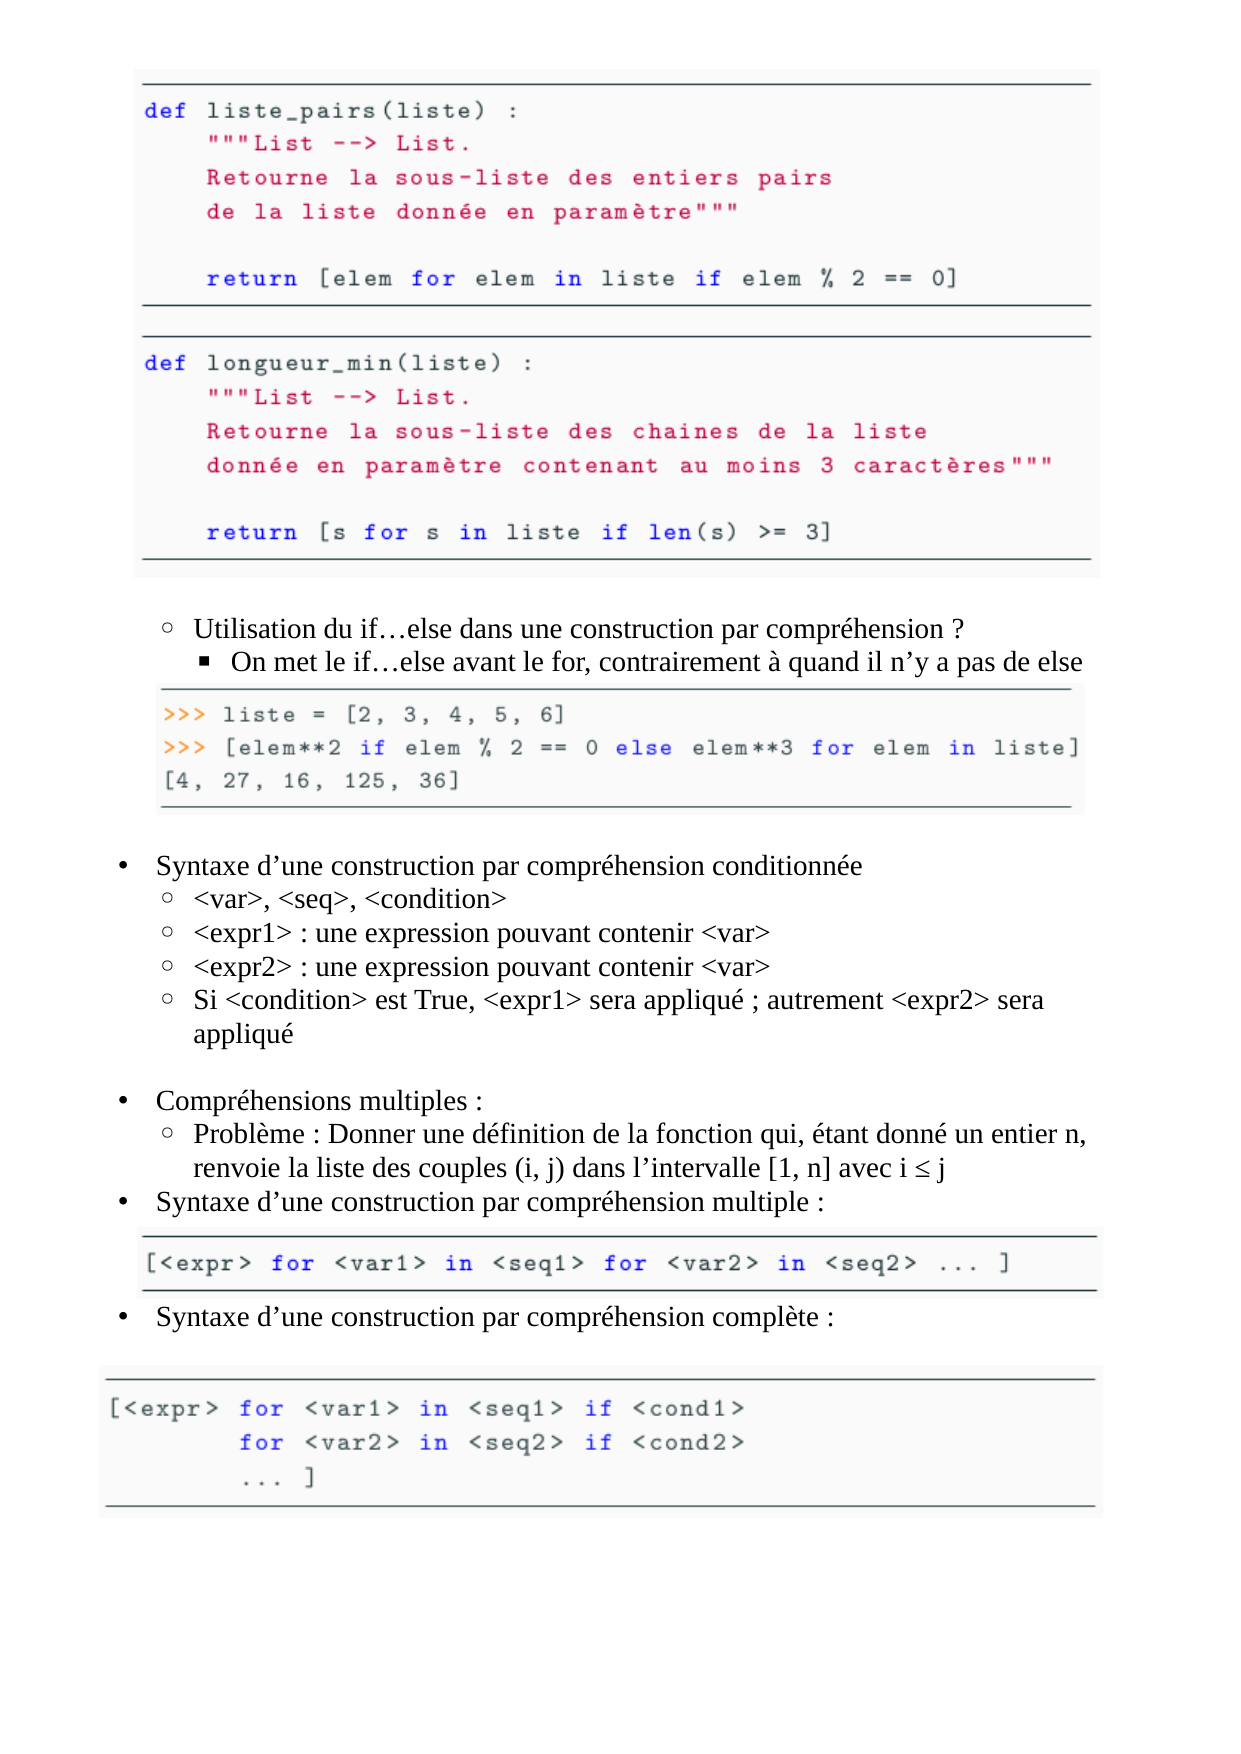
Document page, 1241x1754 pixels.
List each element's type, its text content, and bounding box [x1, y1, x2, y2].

list On met le if…else avant le for, contrairement à quand il n’y a pas de else [193, 644, 1122, 678]
picture [99, 1365, 1104, 1518]
picture [136, 1227, 1104, 1299]
list <expr2> : une expression pouvant contenir <var> [156, 949, 1122, 982]
list <var>, <seq>, <condition> [156, 881, 1122, 915]
list Syntaxe d’une construction par compréhension conditionnée [118, 848, 1122, 881]
list Utilisation du if…else dans une construction par compréhension ? [156, 611, 1122, 644]
list <expr1> : une expression pouvant contenir <var> [156, 915, 1122, 949]
picture [133, 69, 1101, 578]
list Problème : Donner une définition de la fonction qui, étant donné un entier n, renvoie la liste des couples (i, j) dans l’intervalle [1, n] avec i ≤ j [156, 1117, 1122, 1184]
picture [155, 683, 1085, 815]
list Si <condition> est True, <expr1> sera appliqué ; autrement <expr2> sera appliqué [156, 982, 1122, 1049]
list Syntaxe d’une construction par compréhension multiple : [118, 1184, 1122, 1217]
list Compréhensions multiples : [118, 1083, 1122, 1117]
list Syntaxe d’une construction par compréhension complète : [118, 1259, 1122, 1333]
